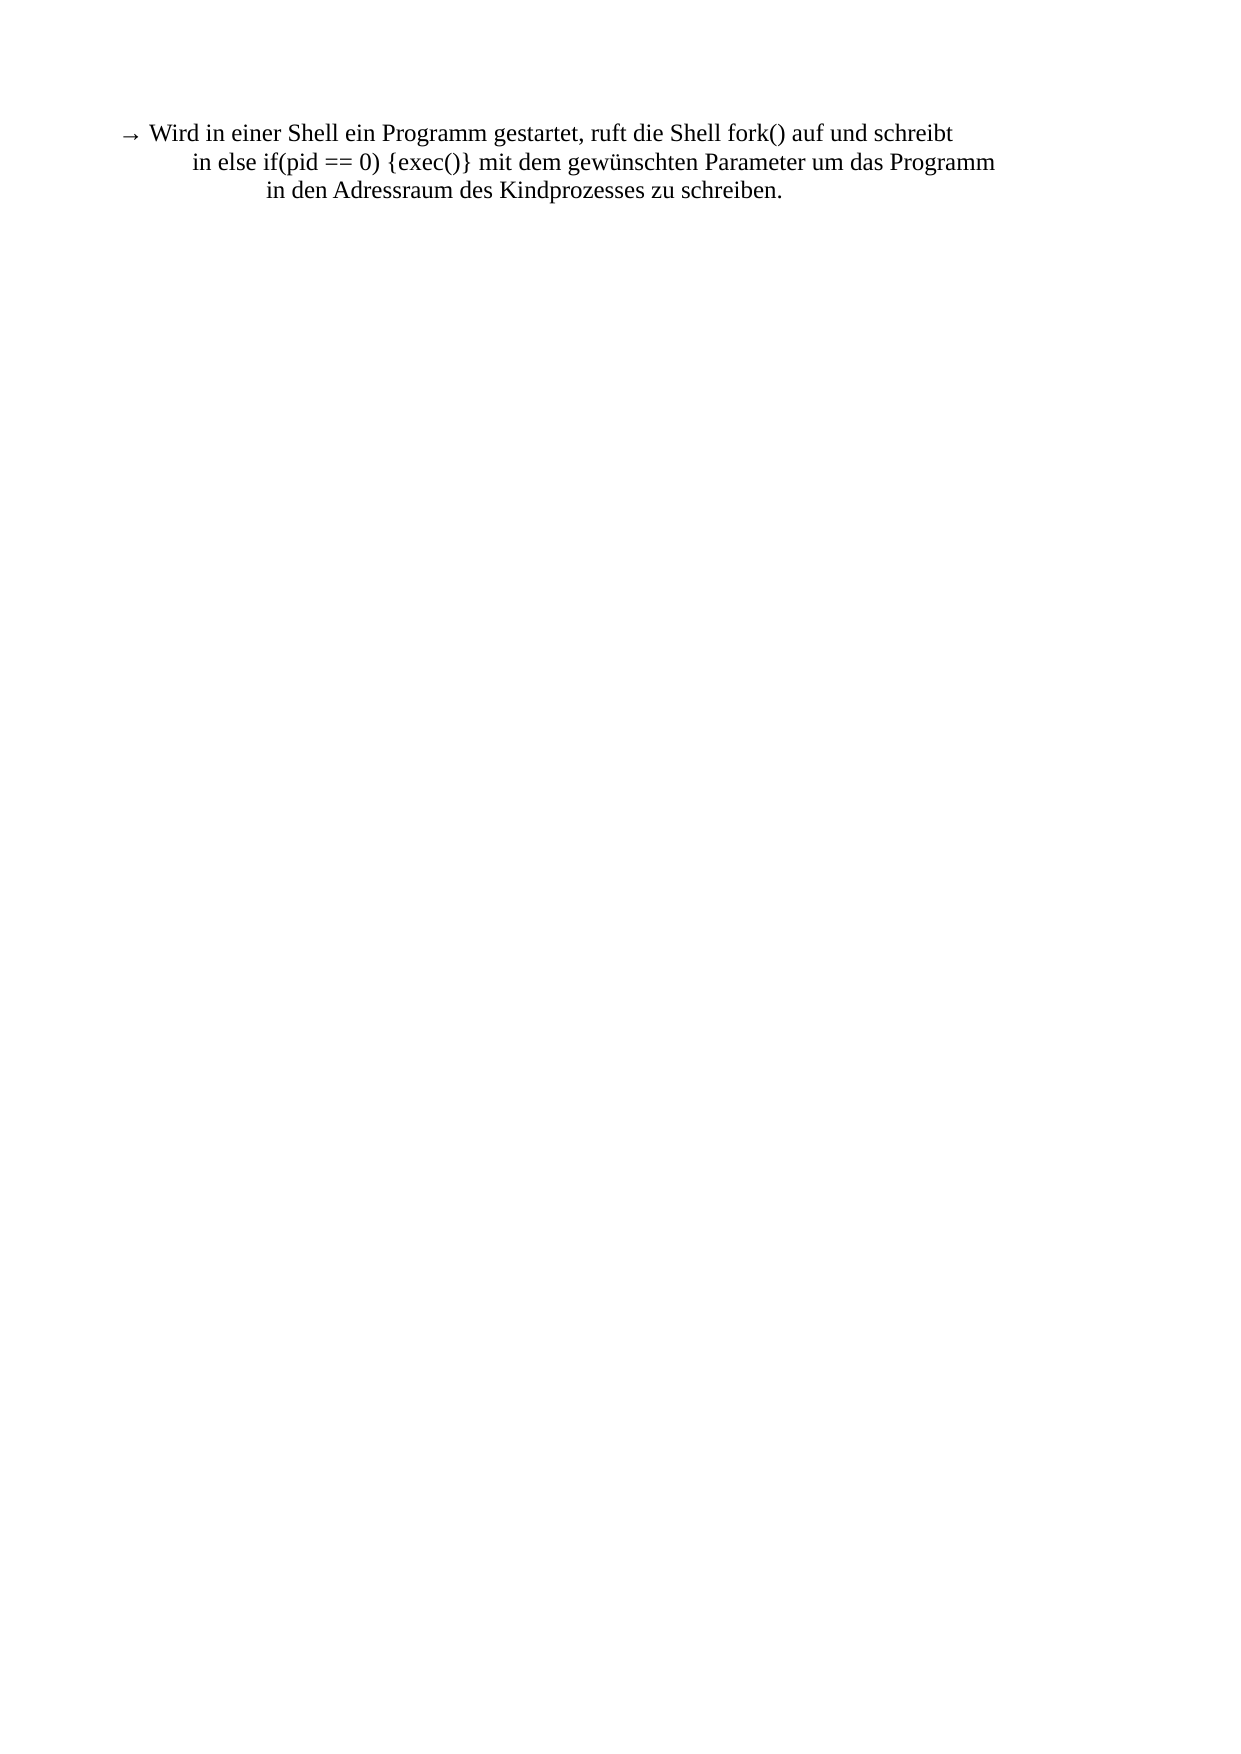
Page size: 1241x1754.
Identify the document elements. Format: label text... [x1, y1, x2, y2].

text → Wird in einer Shell ein Programm gestartet, ruft die Shell fork() auf und schreibt [118, 118, 1122, 147]
text in den Adressraum des Kindprozesses zu schreiben. [118, 176, 1122, 204]
text in else if(pid == 0) {exec()} mit dem gewünschten Parameter um das Programm [118, 147, 1122, 176]
